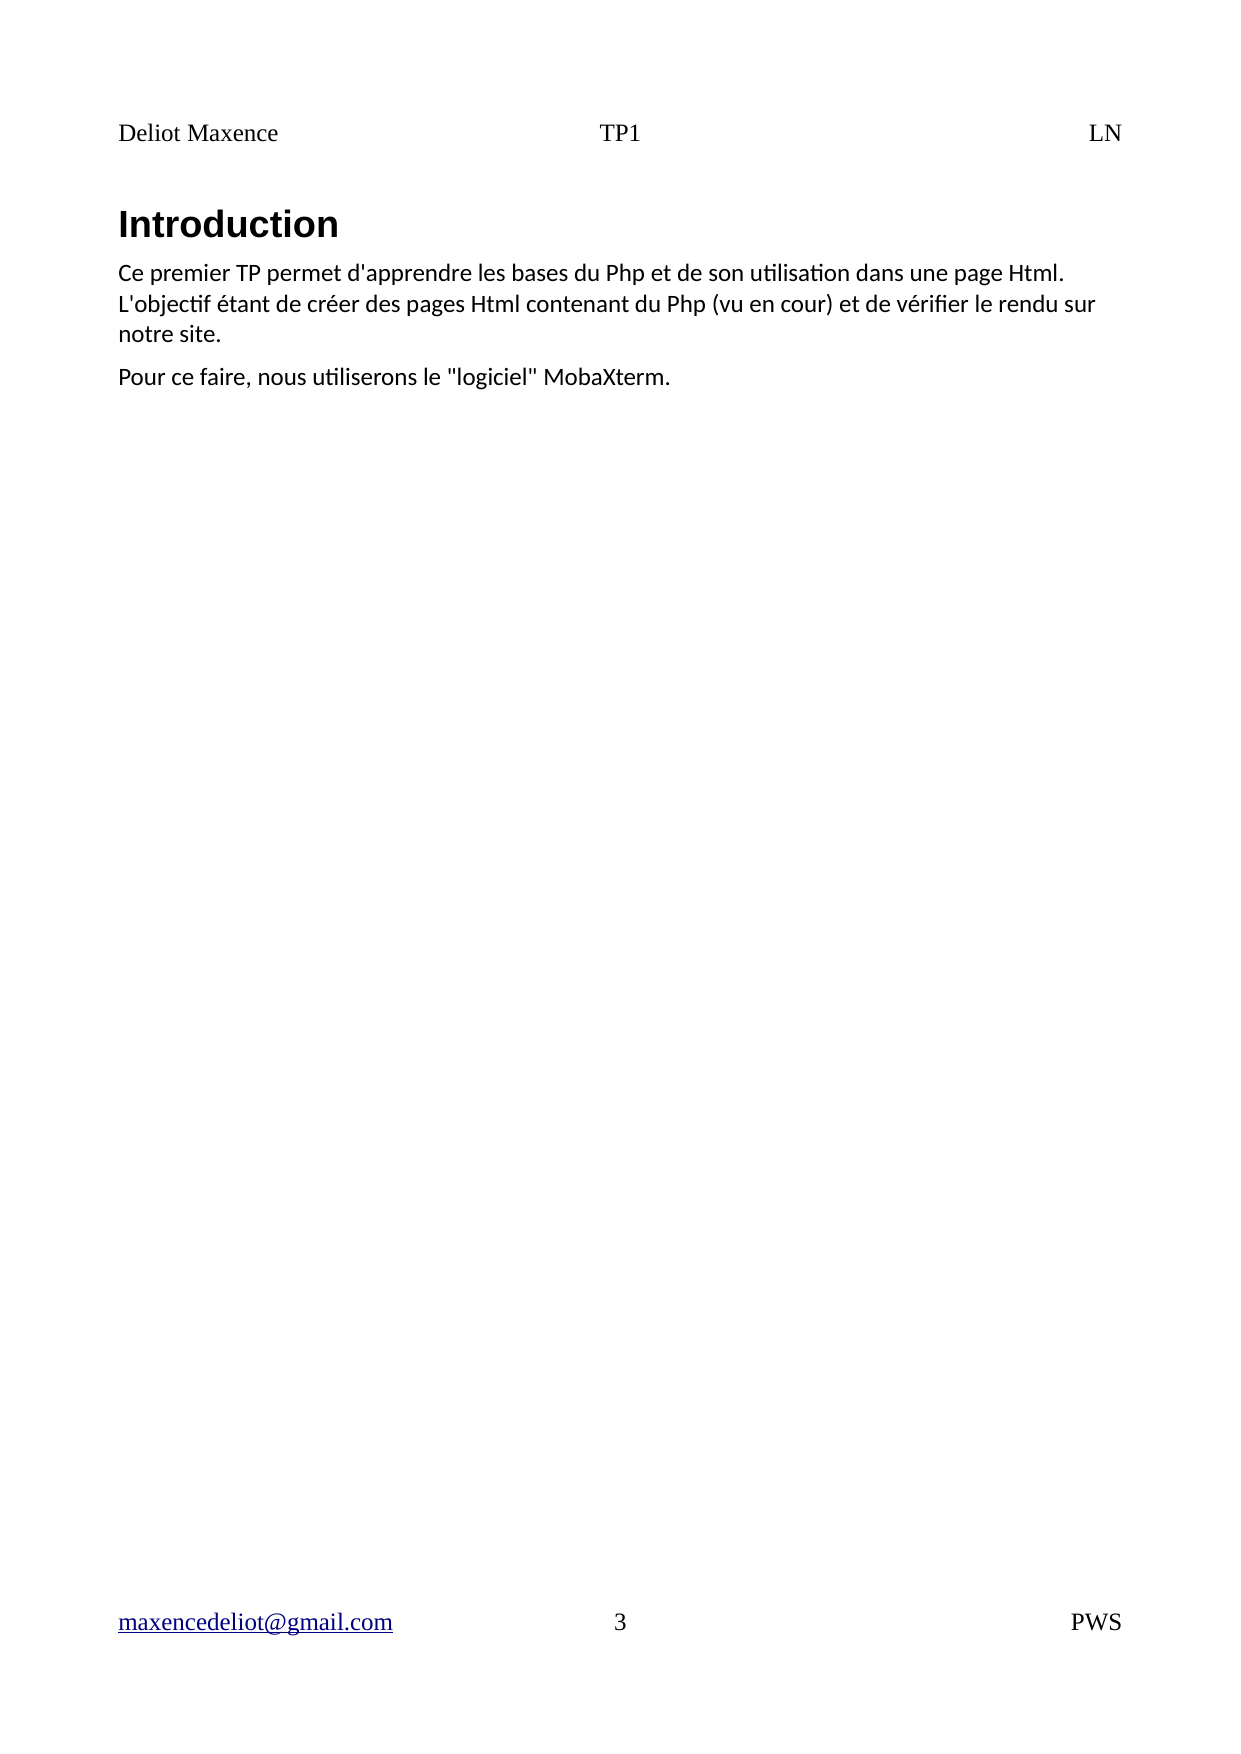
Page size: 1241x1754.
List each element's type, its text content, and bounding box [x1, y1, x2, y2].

text Ce premier TP permet d'apprendre les bases du Php et de son utilisation dans une page Html. L'objectif étant de créer des pages Html contenant du Php (vu en cour) et de vérifier le rendu sur notre site. [118, 257, 1122, 349]
text Pour ce faire, nous utiliserons le "logiciel" MobaXterm. [118, 362, 1122, 392]
subtitle Introduction [118, 201, 1122, 245]
